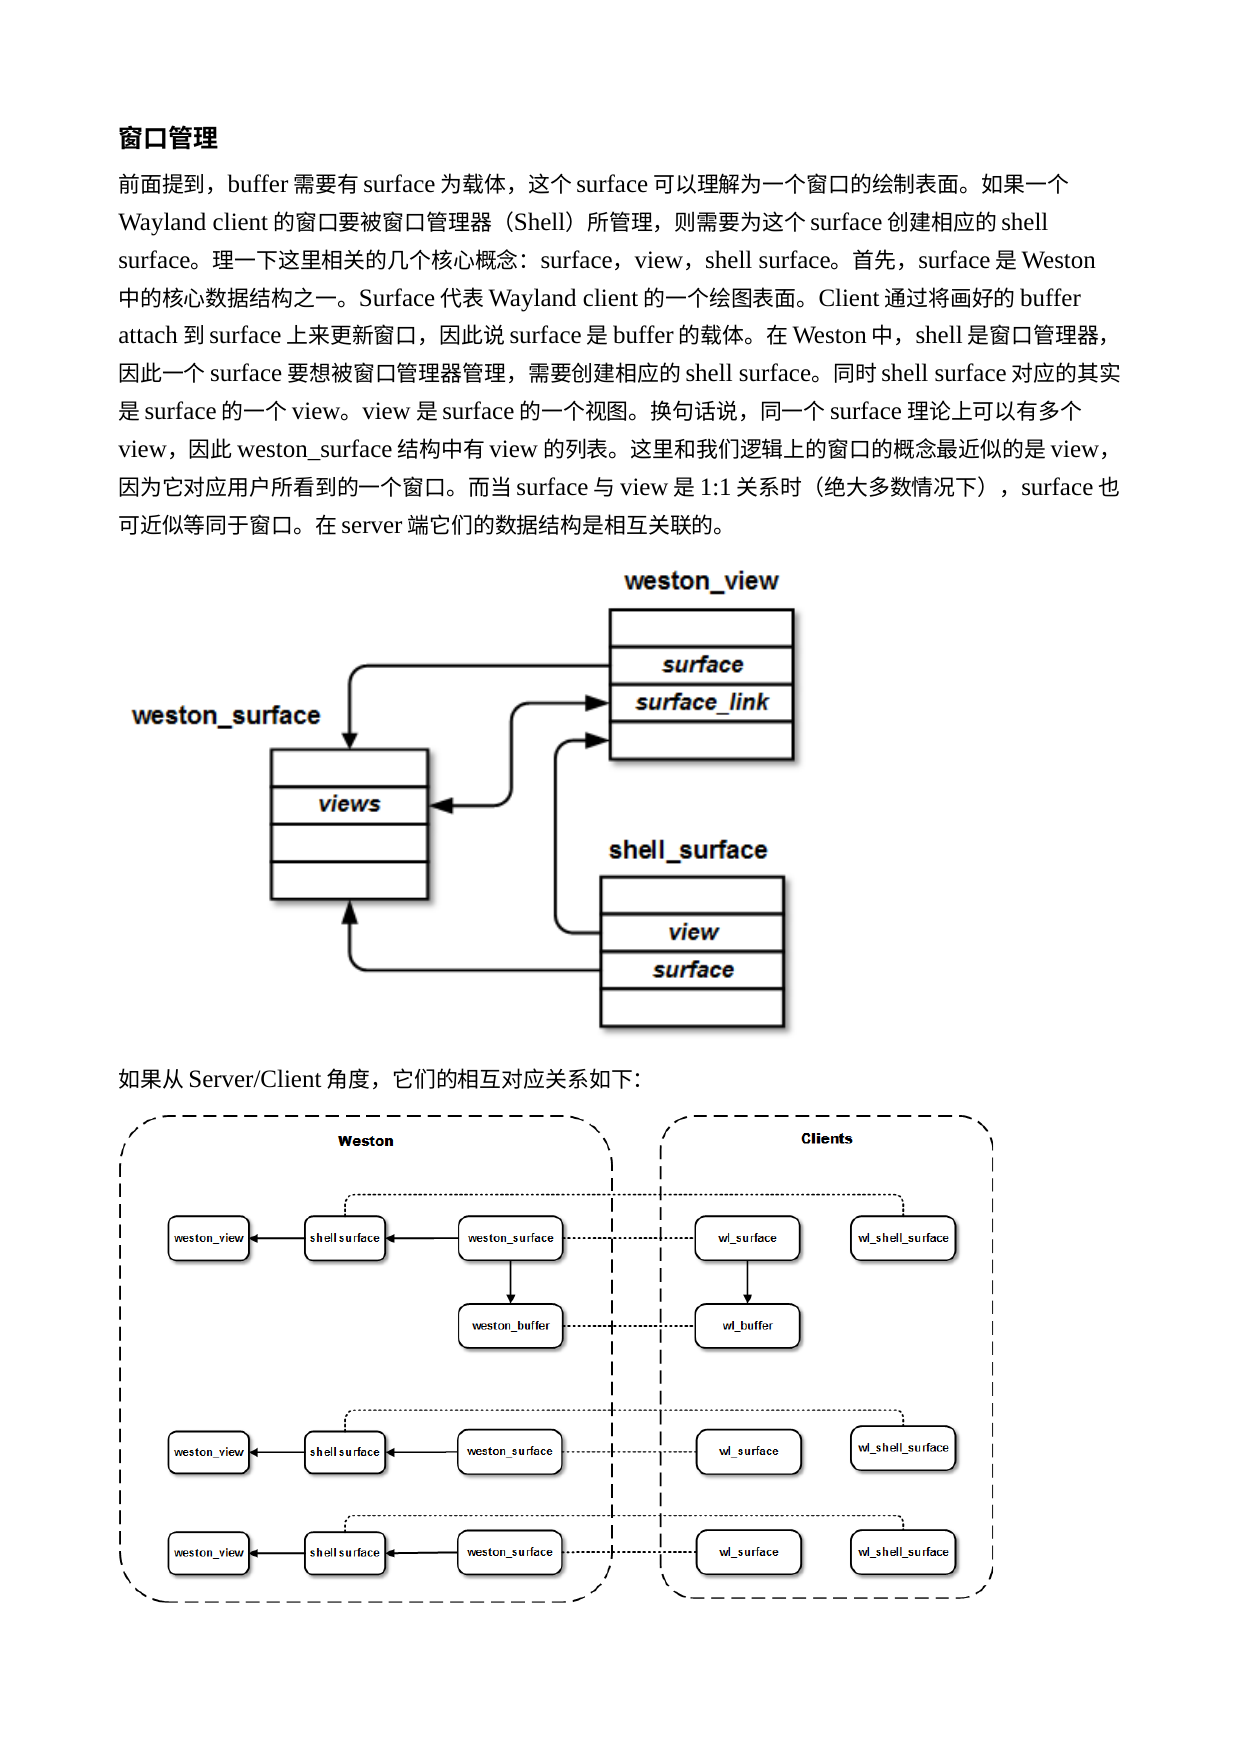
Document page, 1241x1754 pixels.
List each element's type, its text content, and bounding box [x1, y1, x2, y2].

text 前面提到，buffer需要有surface为载体，这个surface可以理解为一个窗口的绘制表面。如果一个Wayland client的窗口要被窗口管理器（Shell）所管理，则需要为这个surface创建相应的shell surface。理一下这里相关的几个核心概念：surface，view，shell surface。首先，surface是Weston中的核心数据结构之一。Surface代表Wayland client的一个绘图表面。Client通过将画好的buffer attach到surface上来更新窗口，因此说surface是buffer的载体。在Weston中，shell是窗口管理器，因此一个surface要想被窗口管理器管理，需要创建相应的shell surface。同时shell surface对应的其实是surface的一个view。view是surface的一个视图。换句话说，同一个surface理论上可以有多个view，因此weston_surface结构中有view的列表。这里和我们逻辑上的窗口的概念最近似的是view，因为它对应用户所看到的一个窗口。而当surface与view是1:1关系时（绝大多数情况下），surface也可近似等同于窗口。在server端它们的数据结构是相互关联的。 [118, 167, 1122, 540]
subtitle 窗口管理 [118, 118, 1122, 154]
text 如果从Server/Client角度，它们的相互对应关系如下： [118, 1062, 1122, 1094]
picture [118, 560, 809, 1042]
picture [118, 1114, 994, 1603]
